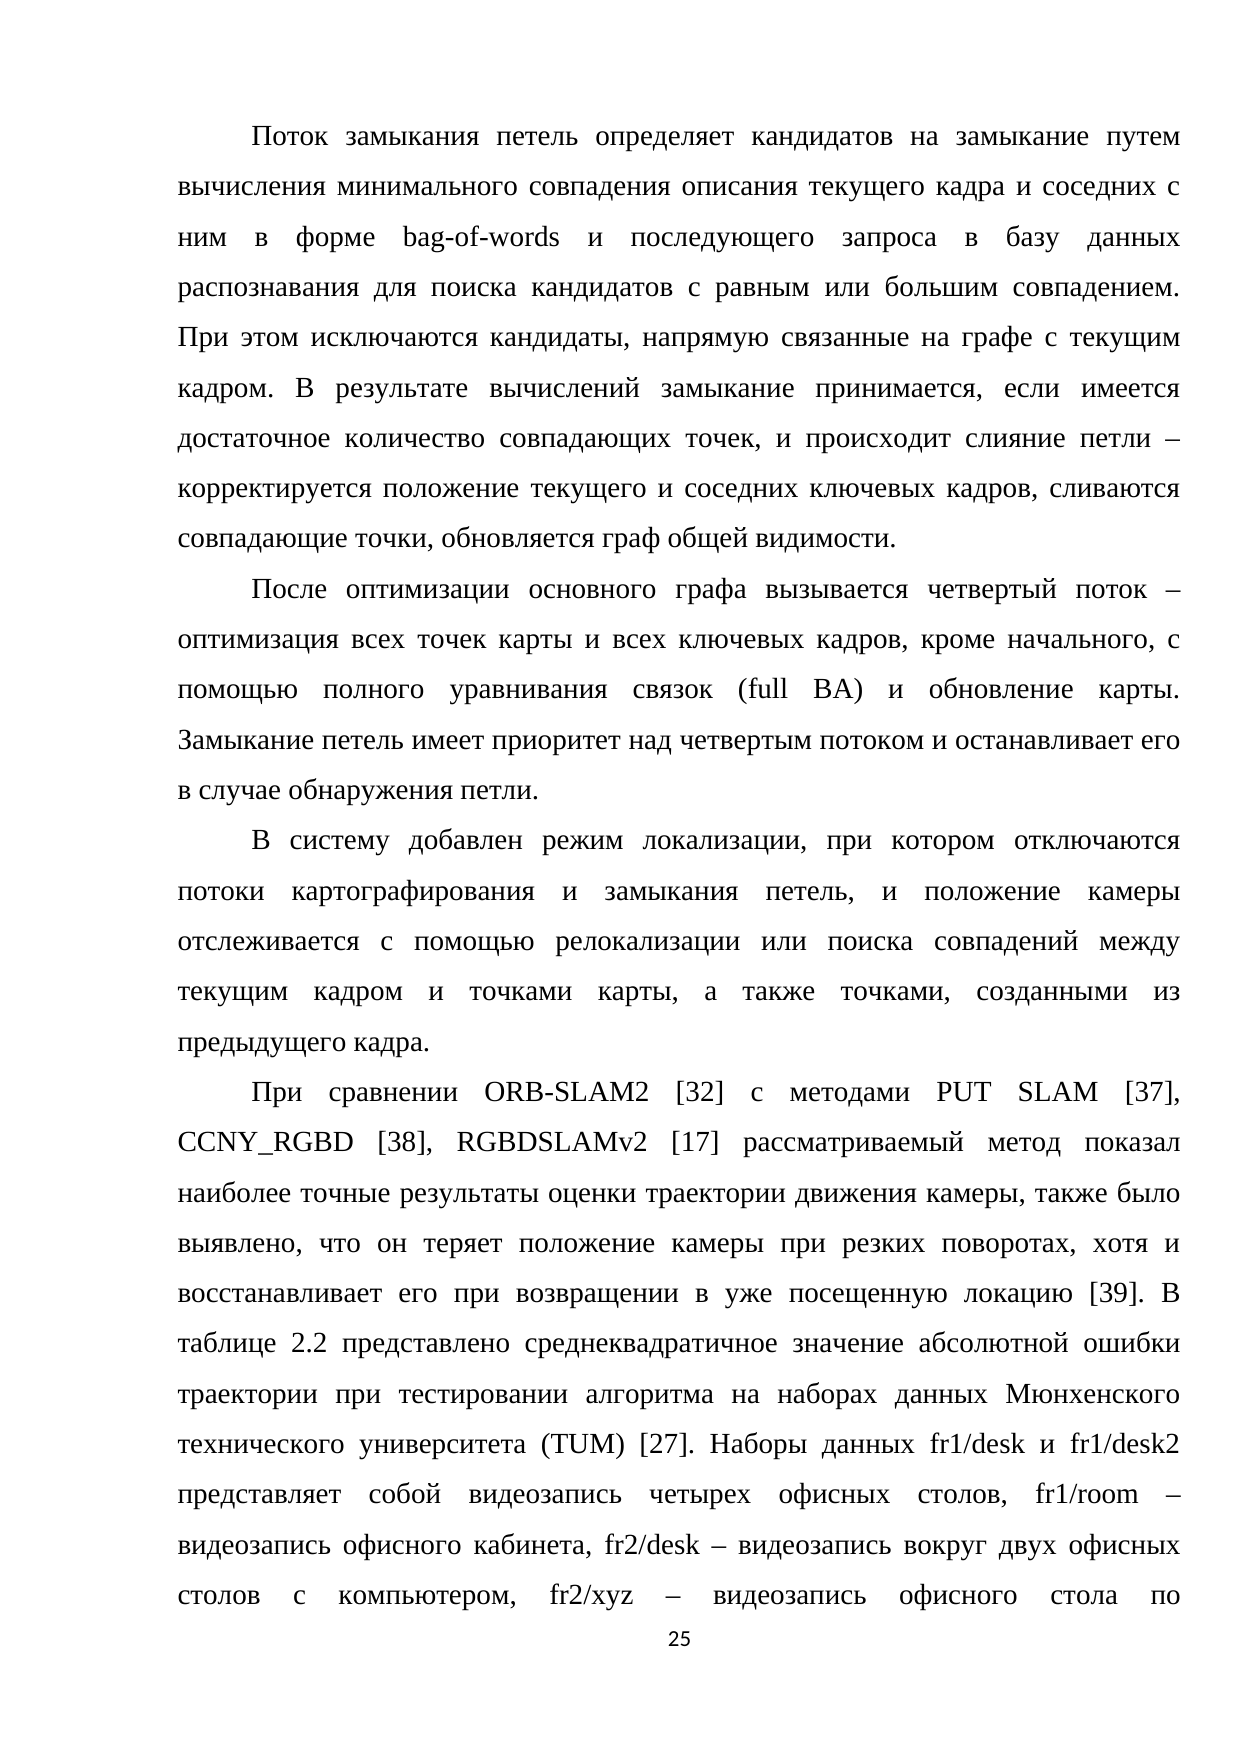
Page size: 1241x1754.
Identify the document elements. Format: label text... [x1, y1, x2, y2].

text При сравнении ORB-SLAM2 [32] с методами PUT SLAM [37], CCNY_RGBD [38], RGBDSLAMv2 [17] рассматриваемый метод показал наиболее точные результаты оценки траектории движения камеры, также было выявлено, что он теряет положение камеры при резких поворотах, хотя и восстанавливает его при возвращении в уже посещенную локацию [39]. В таблице 2.2 представлено среднеквадратичное значение абсолютной ошибки траектории при тестировании алгоритма на наборах данных Мюнхенского технического университета (TUM) [27]. Наборы данных fr1/desk и fr1/desk2 представляет собой видеозапись четырех офисных столов, fr1/room – видеозапись офисного кабинета, fr2/desk – видеозапись вокруг двух офисных столов с компьютером, fr2/xyz – видеозапись офисного стола по [177, 1074, 1181, 1611]
text В систему добавлен режим локализации, при котором отключаются потоки картографирования и замыкания петель, и положение камеры отслеживается с помощью релокализации или поиска совпадений между текущим кадром и точками карты, а также точками, созданными из предыдущего кадра. [177, 822, 1181, 1057]
text Поток замыкания петель определяет кандидатов на замыкание путем вычисления минимального совпадения описания текущего кадра и соседних с ним в форме bag-of-words и последующего запроса в базу данных распознавания для поиска кандидатов с равным или большим совпадением. При этом исключаются кандидаты, напрямую связанные на графе с текущим кадром. В результате вычислений замыкание принимается, если имеется достаточное количество совпадающих точек, и происходит слияние петли – корректируется положение текущего и соседних ключевых кадров, сливаются совпадающие точки, обновляется граф общей видимости. [177, 118, 1181, 554]
text После оптимизации основного графа вызывается четвертый поток – оптимизация всех точек карты и всех ключевых кадров, кроме начального, с помощью полного уравнивания связок (full BA) и обновление карты. Замыкание петель имеет приоритет над четвертым потоком и останавливает его в случае обнаружения петли. [177, 571, 1181, 806]
